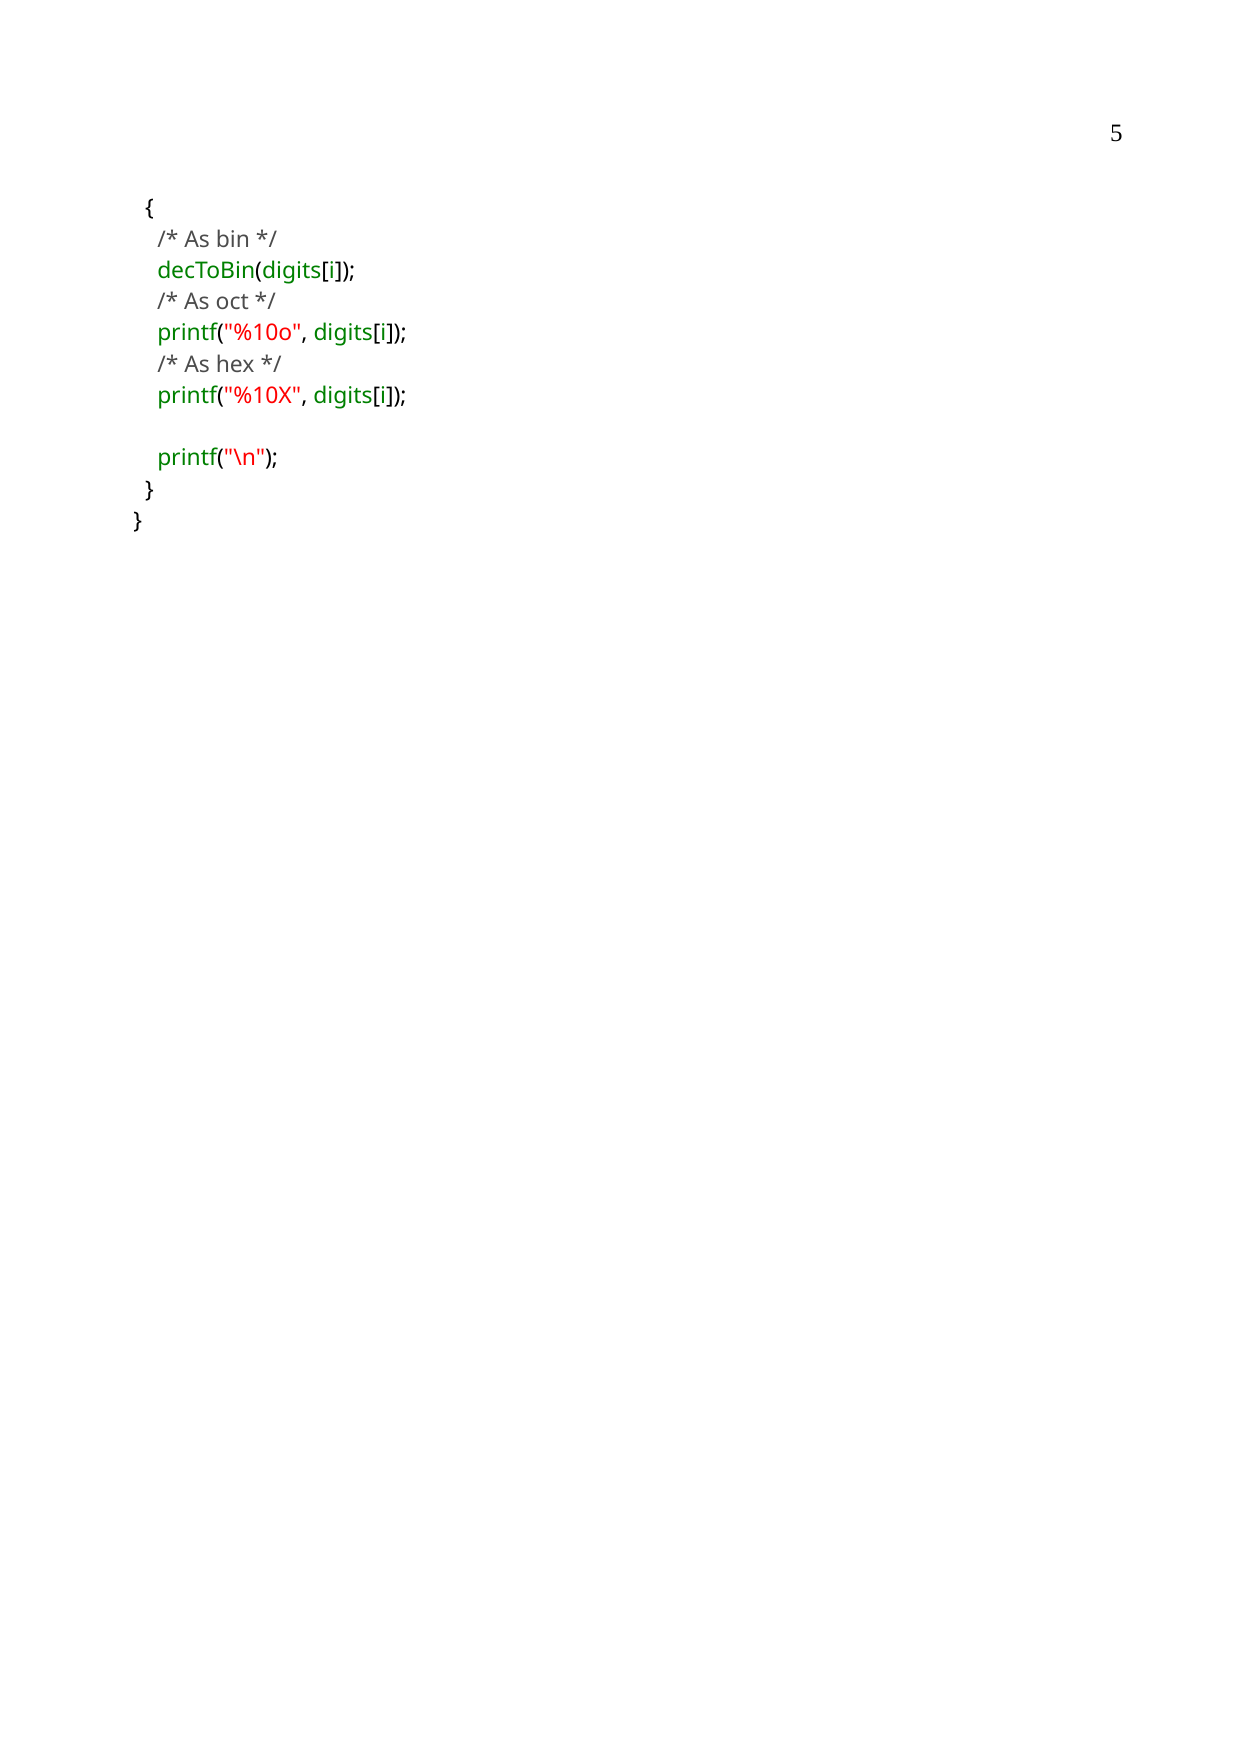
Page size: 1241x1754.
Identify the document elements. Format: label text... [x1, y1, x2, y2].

text printf("\n"); [118, 441, 1122, 473]
text decToBin(digits[i]); [118, 254, 1122, 285]
text printf("%10o", digits[i]); [118, 316, 1122, 348]
text /* As bin */ [118, 223, 1122, 254]
text /* As hex */ [118, 348, 1122, 379]
text } [118, 504, 1122, 550]
text } [118, 473, 1122, 504]
text /* As oct */ [118, 285, 1122, 316]
text { [118, 176, 1122, 223]
text printf("%10X", digits[i]); [118, 379, 1122, 410]
